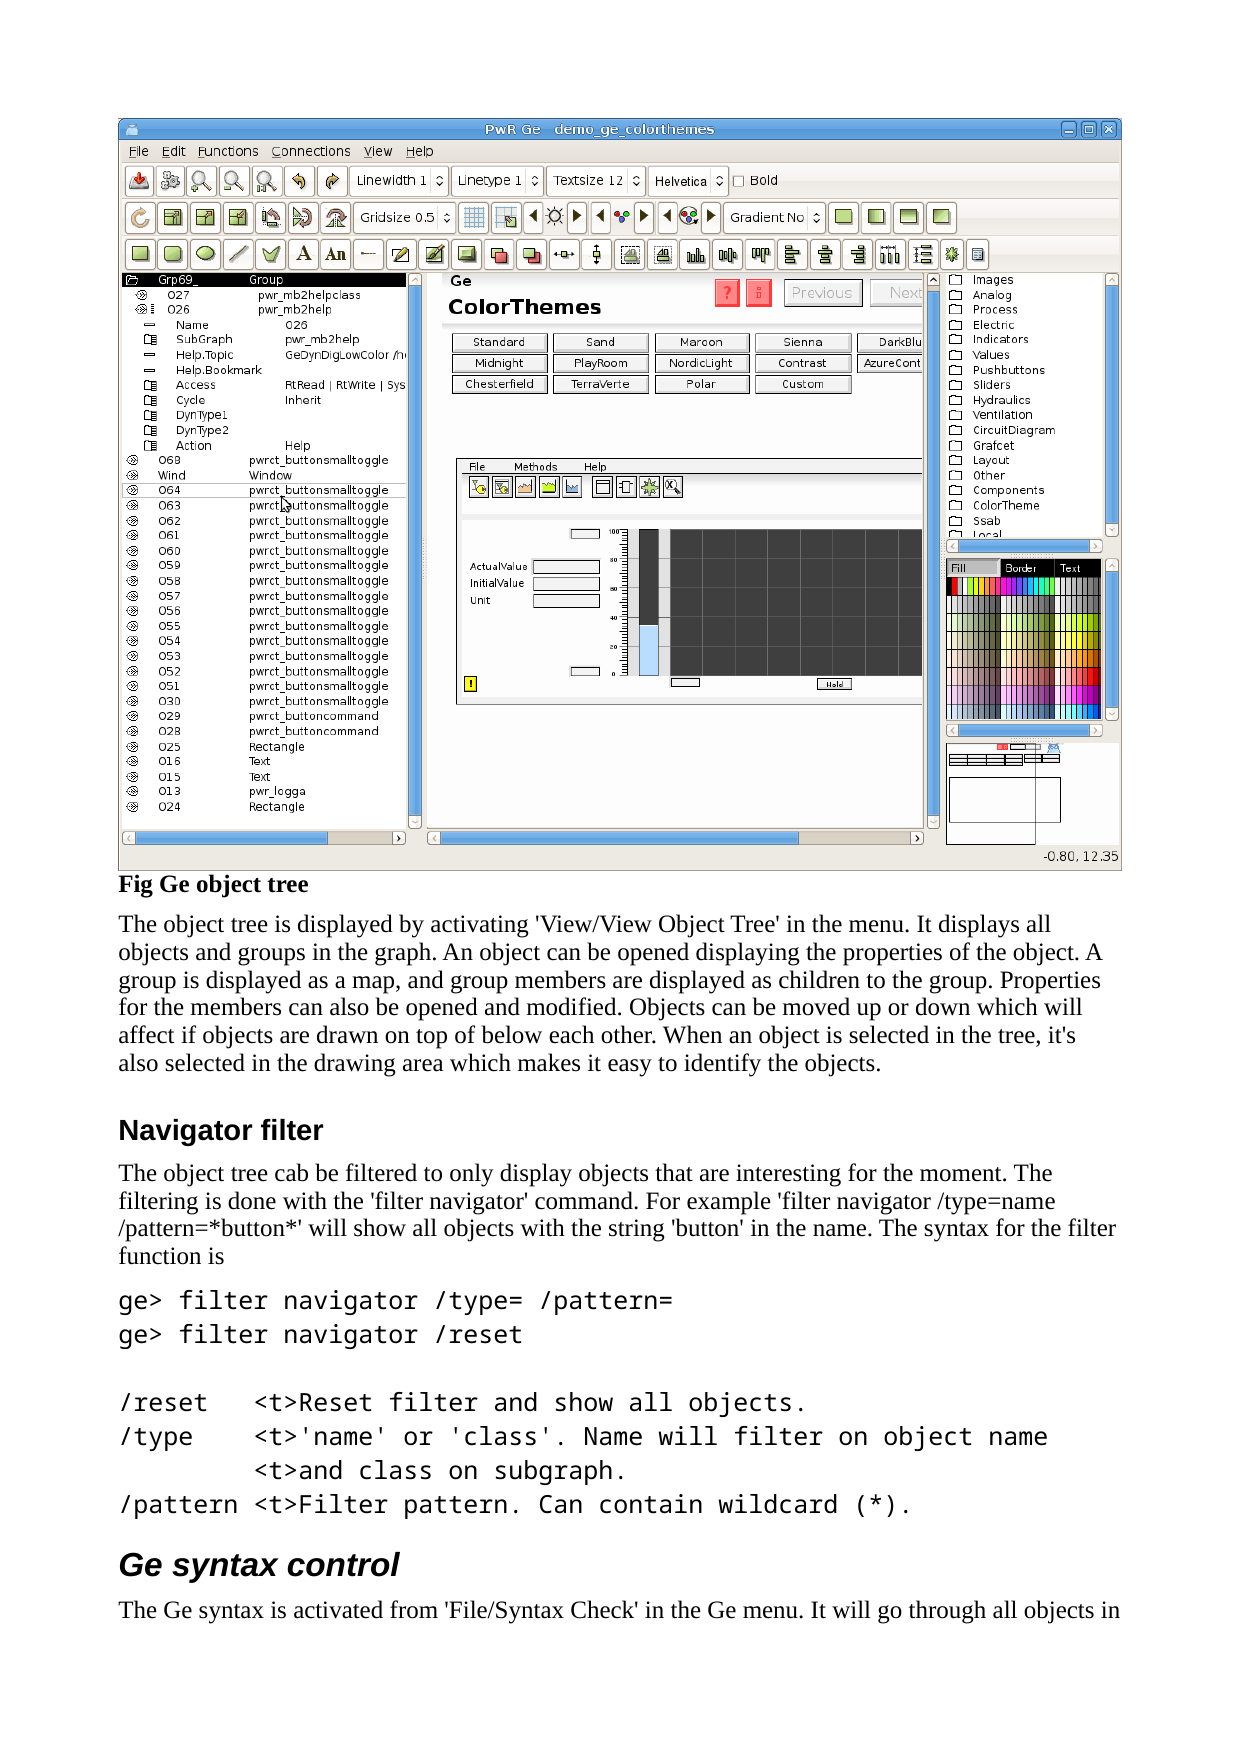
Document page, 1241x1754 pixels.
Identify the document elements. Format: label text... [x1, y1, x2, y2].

text <t>and class on subgraph. [118, 1453, 1122, 1487]
text ge> filter navigator /type= /pattern= [118, 1282, 1122, 1317]
text The object tree is displayed by activating 'View/View Object Tree' in the menu. It displays all objects and groups in the graph. An object can be opened displaying the properties of the object. A group is displayed as a map, and group members are displayed as children to the group. Properties for the members can also be opened and modified. Objects can be moved up or down which will affect if objects are drawn on top of below each other. When an object is selected in the tree, it's also selected in the drawing area which makes it easy to identify the objects. [118, 910, 1122, 1077]
text /type <t>'name' or 'class'. Name will filter on object name [118, 1419, 1122, 1453]
text /pattern <t>Filter pattern. Can contain wildcard (*). [118, 1487, 1122, 1521]
picture [118, 118, 1122, 871]
text The Ge syntax is activated from 'File/Syntax Check' in the Ge menu. It will go through all objects in [118, 1596, 1122, 1623]
text ge> filter navigator /reset [118, 1317, 1122, 1351]
text The object tree cab be filtered to only display objects that are interesting for the moment. The filtering is done with the 'filter navigator' command. For example 'filter navigator /type=name /pattern=*button*' will show all objects with the string 'button' in the name. The syntax for the filter function is [118, 1159, 1122, 1270]
text /reset <t>Reset filter and show all objects. [118, 1385, 1122, 1419]
subtitle Navigator filter [118, 1114, 1122, 1147]
text Fig Ge object tree [118, 871, 1122, 898]
subtitle Ge syntax control [118, 1546, 1122, 1583]
